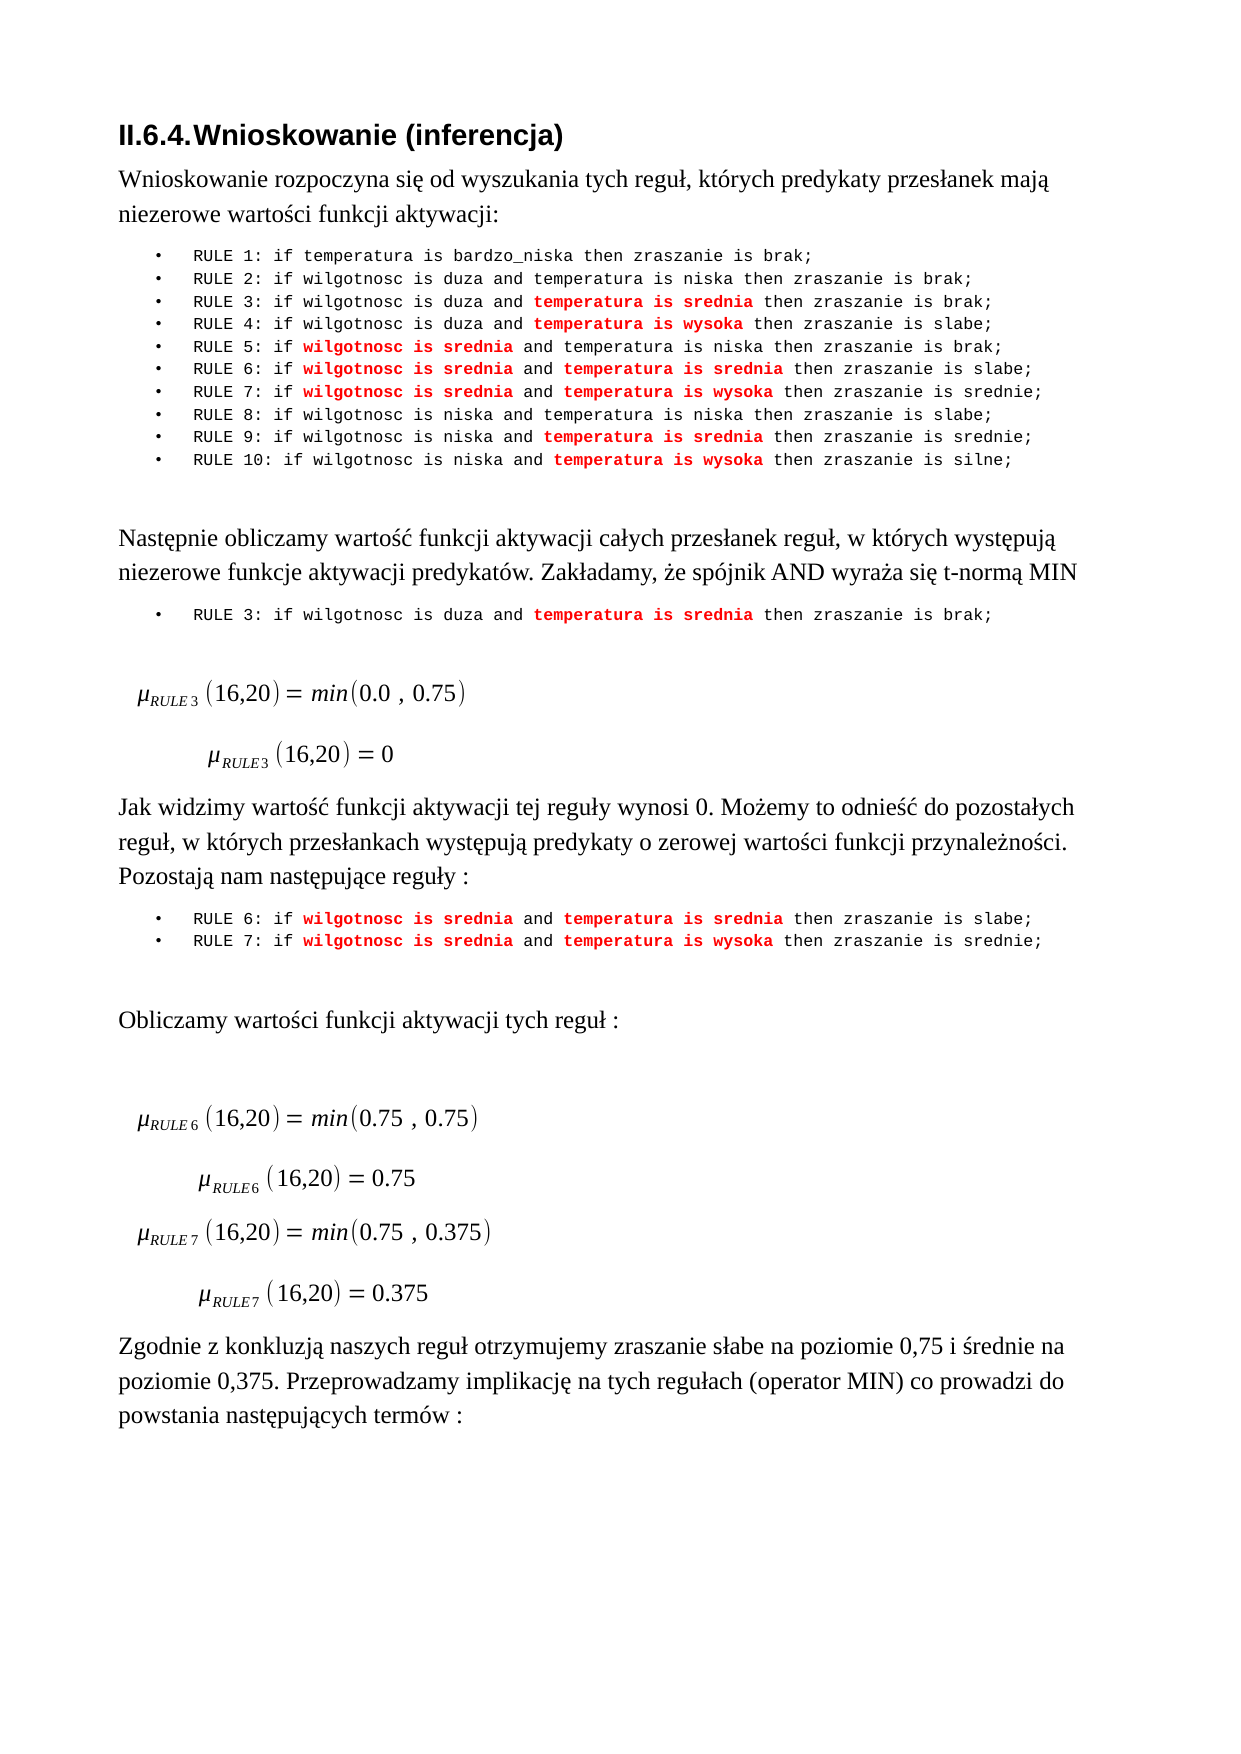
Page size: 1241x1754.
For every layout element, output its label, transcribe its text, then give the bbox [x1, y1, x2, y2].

list RULE 2: if wilgotnosc is duza and temperatura is niska then zraszanie is brak; [156, 271, 1122, 289]
text Następnie obliczamy wartość funkcji aktywacji całych przesłanek reguł, w których występują niezerowe funkcje aktywacji predykatów. Zakładamy, że spójnik AND wyraża się t-normą MIN [118, 523, 1122, 586]
list RULE 6: if wilgotnosc is srednia and temperatura is srednia then zraszanie is slabe; [156, 361, 1122, 380]
list RULE 3: if wilgotnosc is duza and temperatura is srednia then zraszanie is brak; [156, 607, 1122, 625]
list RULE 5: if wilgotnosc is srednia and temperatura is niska then zraszanie is brak; [156, 338, 1122, 357]
list RULE 3: if wilgotnosc is duza and temperatura is srednia then zraszanie is brak; [156, 293, 1122, 312]
subtitle Wnioskowanie (inferencja) [118, 118, 1122, 152]
list RULE 4: if wilgotnosc is duza and temperatura is wysoka then zraszanie is slabe; [156, 316, 1122, 334]
list RULE 10: if wilgotnosc is niska and temperatura is wysoka then zraszanie is silne; [156, 451, 1122, 470]
list RULE 8: if wilgotnosc is niska and temperatura is niska then zraszanie is slabe; [156, 406, 1122, 425]
text Obliczamy wartości funkcji aktywacji tych reguł : [118, 1005, 1122, 1033]
list RULE 1: if temperatura is bardzo_niska then zraszanie is brak; [156, 248, 1122, 267]
list RULE 9: if wilgotnosc is niska and temperatura is srednia then zraszanie is srednie; [156, 429, 1122, 448]
text Zgodnie z konkluzją naszych reguł otrzymujemy zraszanie słabe na poziomie 0,75 i średnie na poziomie 0,375. Przeprowadzamy implikację na tych regułach (operator MIN) co prowadzi do powstania następujących termów : [118, 1331, 1122, 1429]
list RULE 7: if wilgotnosc is srednia and temperatura is wysoka then zraszanie is srednie; [156, 383, 1122, 402]
text Jak widzimy wartość funkcji aktywacji tej reguły wynosi 0. Możemy to odnieść do pozostałych reguł, w których przesłankach występują predykaty o zerowej wartości funkcji przynależności. Pozostają nam następujące reguły : [118, 792, 1122, 890]
list RULE 6: if wilgotnosc is srednia and temperatura is srednia then zraszanie is slabe; [156, 910, 1122, 929]
list RULE 7: if wilgotnosc is srednia and temperatura is wysoka then zraszanie is srednie; [156, 933, 1122, 952]
text Wnioskowanie rozpoczyna się od wyszukania tych reguł, których predykaty przesłanek mają niezerowe wartości funkcji aktywacji: [118, 164, 1122, 228]
